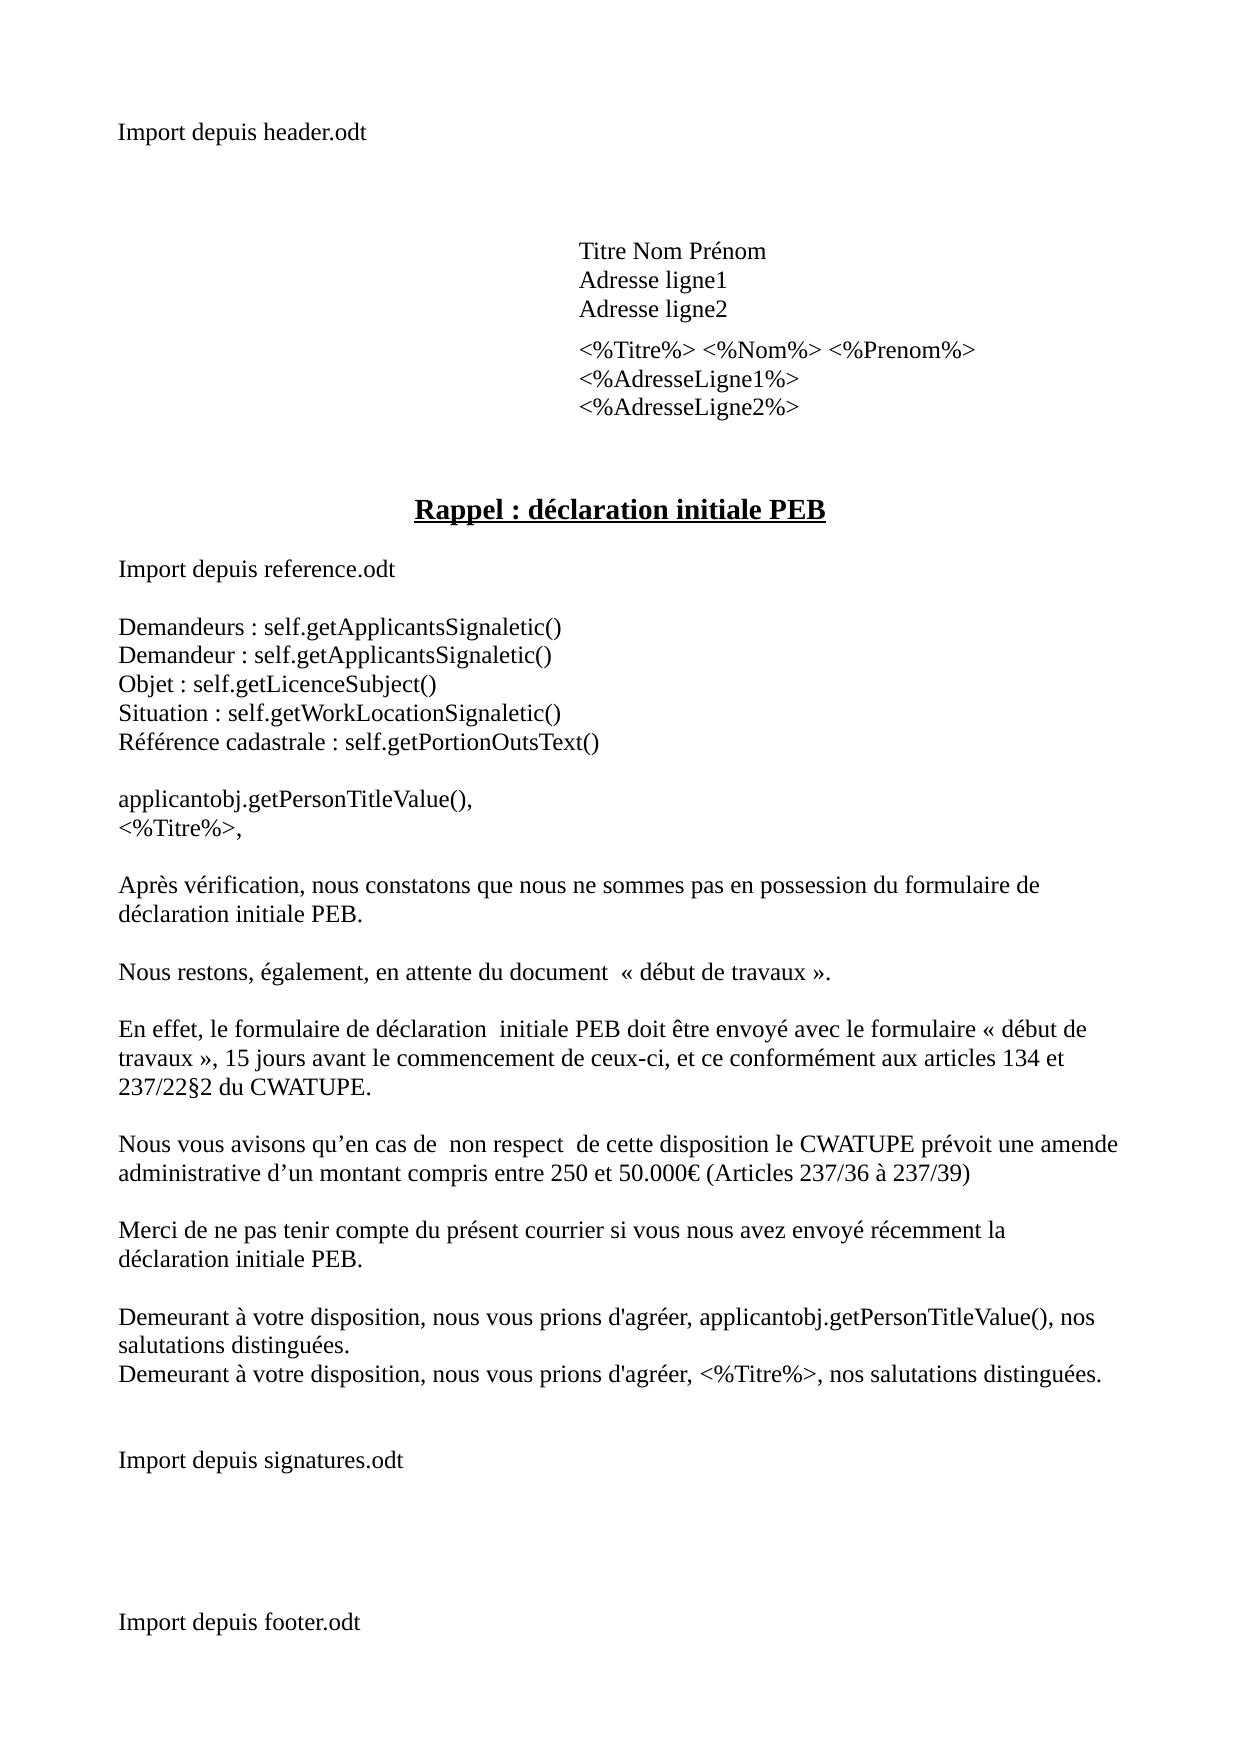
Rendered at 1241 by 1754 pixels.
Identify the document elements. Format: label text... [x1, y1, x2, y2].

text En effet, le formulaire de déclaration initiale PEB doit être envoyé avec le formulaire « début de travaux », 15 jours avant le commencement de ceux-ci, et ce conformément aux articles 134 et 237/22§2 du CWATUPE. [118, 1014, 1122, 1100]
text Import depuis signatures.odt [118, 1445, 1122, 1474]
text Import depuis reference.odt [118, 554, 1122, 583]
title Rappel : déclaration initiale PEB [118, 492, 1122, 525]
text Nous vous avisons qu’en cas de non respect de cette disposition le CWATUPE prévoit une amende administrative d’un montant compris entre 250 et 50.000€ (Articles 237/36 à 237/39) [118, 1129, 1122, 1187]
text Après vérification, nous constatons que nous ne sommes pas en possession du formulaire de déclaration initiale PEB. [118, 870, 1122, 928]
text <%Titre%>, [118, 813, 1122, 842]
text Titre Nom Prénom Adresse ligne1 Adresse ligne2 [578, 236, 1101, 322]
text applicantobj.getPersonTitleValue(), [118, 784, 1122, 813]
text Merci de ne pas tenir compte du présent courrier si vous nous avez envoyé récemment la déclaration initiale PEB. [118, 1215, 1122, 1273]
text Demeurant à votre disposition, nous vous prions d'agréer, applicantobj.getPersonTitleValue(), nos salutations distinguées. [118, 1302, 1122, 1359]
text Import depuis header.odt [117, 117, 538, 146]
text Nous restons, également, en attente du document « début de travaux ». [118, 957, 1122, 1014]
text Situation : self.getWorkLocationSignaletic() [118, 698, 1122, 727]
text <%Titre%> <%Nom%> <%Prenom%> <%AdresseLigne1%> <%AdresseLigne2%> [578, 335, 1101, 421]
text Demandeurs : self.getApplicantsSignaletic() [118, 612, 1122, 640]
text Référence cadastrale : self.getPortionOutsText() [118, 727, 1122, 755]
text Objet : self.getLicenceSubject() [118, 669, 1122, 698]
text Demeurant à votre disposition, nous vous prions d'agréer, <%Titre%>, nos salutations distinguées. [118, 1359, 1122, 1388]
text Demandeur : self.getApplicantsSignaletic() [118, 640, 1122, 669]
